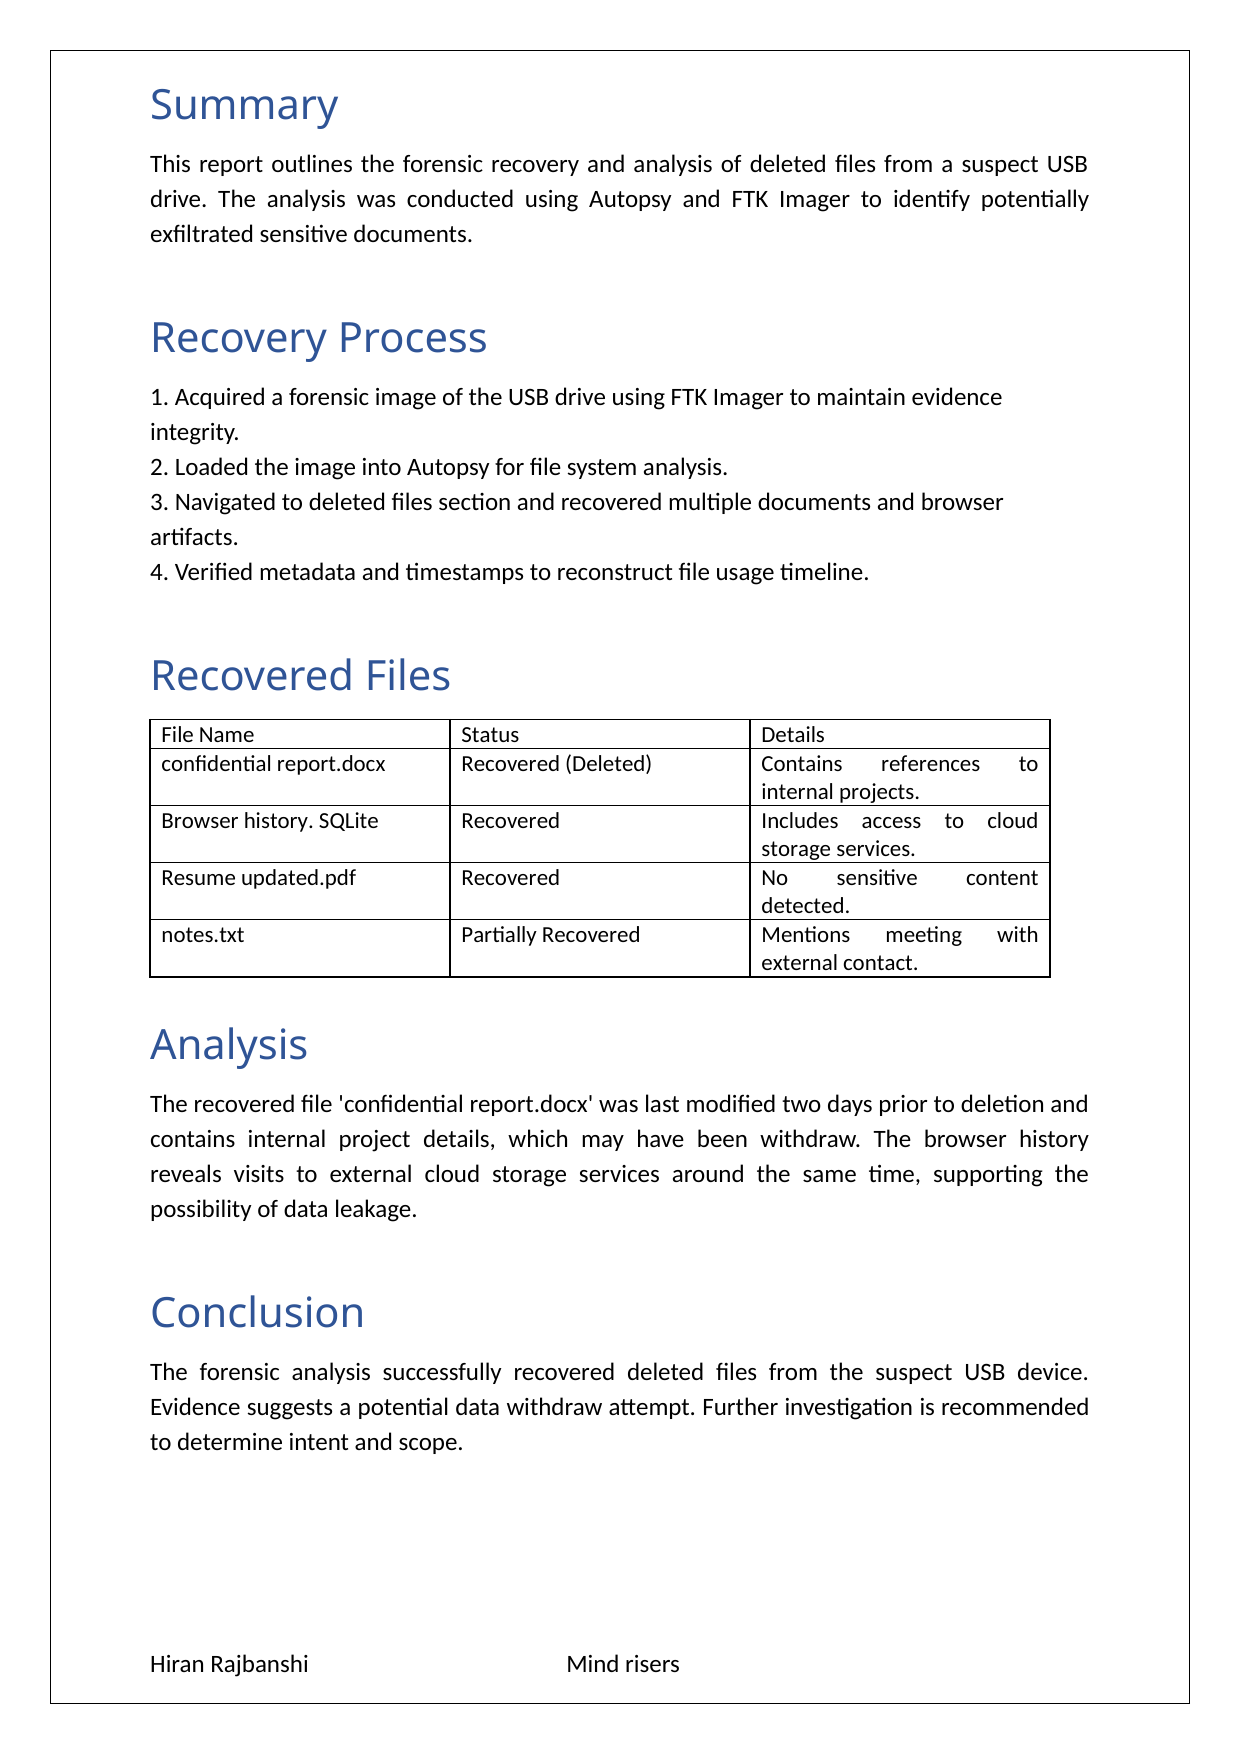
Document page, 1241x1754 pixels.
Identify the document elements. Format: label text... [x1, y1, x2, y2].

subtitle Analysis [150, 1015, 1090, 1072]
table_cell Recovered (Deleted) [451, 749, 749, 805]
table_cell Recovered [451, 806, 749, 862]
subtitle Recovered Files [150, 645, 1090, 702]
subtitle Summary [150, 75, 1090, 132]
text This report outlines the forensic recovery and analysis of deleted files from a suspect USB drive. The analysis was conducted using Autopsy and FTK Imager to identify potentially exfiltrated sensitive documents. [150, 148, 1090, 249]
table_cell Contains references to internal projects. [751, 749, 1049, 805]
text The recovered file 'confidential report.docx' was last modified two days prior to deletion and contains internal project details, which may have been withdraw. The browser history reveals visits to external cloud storage services around the same time, supporting the possibility of data leakage. [150, 1088, 1090, 1224]
table_cell Recovered [451, 863, 749, 919]
text 1. Acquired a forensic image of the USB drive using FTK Imager to maintain evidence integrity. 2. Loaded the image into Autopsy for file system analysis. 3. Navigated to deleted files section and recovered multiple documents and browser artifacts. 4. Verified metadata and timestamps to reconstruct file usage timeline. [150, 381, 1090, 587]
subtitle Conclusion [150, 1283, 1090, 1339]
table_header File Name [151, 720, 449, 748]
table_cell notes.txt [151, 920, 449, 976]
table_cell Partially Recovered [451, 920, 749, 976]
table_cell No sensitive content detected. [751, 863, 1049, 919]
table_header Details [751, 720, 1049, 748]
text The forensic analysis successfully recovered deleted files from the suspect USB device. Evidence suggests a potential data withdraw attempt. Further investigation is recommended to determine intent and scope. [150, 1356, 1090, 1457]
table_cell Includes access to cloud storage services. [751, 806, 1049, 862]
table_cell confidential report.docx [151, 749, 449, 805]
table_cell Browser history. SQLite [151, 806, 449, 862]
subtitle Recovery Process [150, 308, 1090, 364]
table_header Status [451, 720, 749, 748]
table_cell Mentions meeting with external contact. [751, 920, 1049, 976]
table_cell Resume updated.pdf [151, 863, 449, 919]
